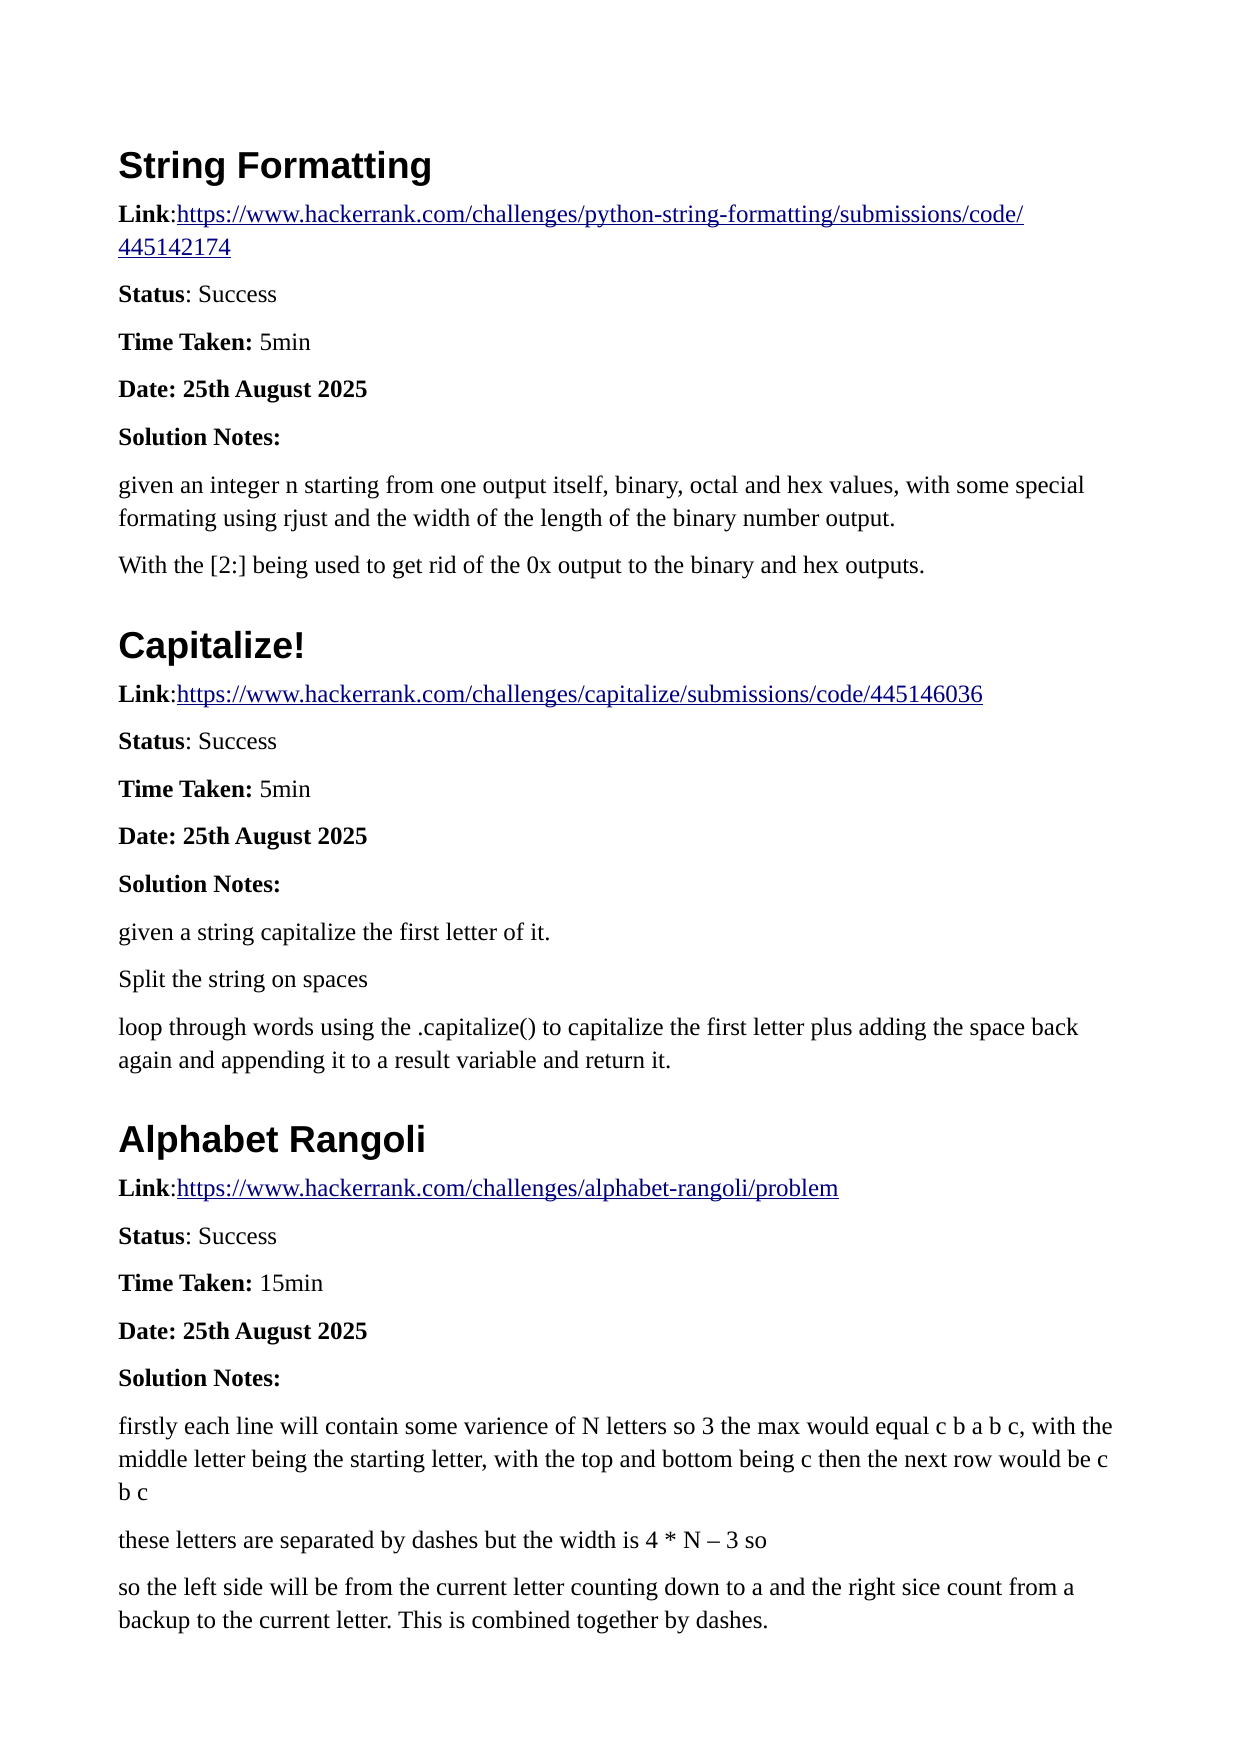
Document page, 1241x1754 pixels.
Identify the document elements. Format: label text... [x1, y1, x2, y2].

text given a string capitalize the first letter of it. [118, 917, 1122, 945]
text Time Taken: 5min [118, 327, 1122, 356]
text Date: 25th August 2025 [118, 1316, 1122, 1345]
text so the left side will be from the current letter counting down to a and the right sice count from a backup to the current letter. This is combined together by dashes. [118, 1572, 1122, 1634]
text loop through words using the .capitalize() to capitalize the first letter plus adding the space back again and appending it to a result variable and return it. [118, 1012, 1122, 1074]
text Status: Success [118, 279, 1122, 308]
subtitle Alphabet Rangoli [118, 1117, 1122, 1161]
text given an integer n starting from one output itself, binary, octal and hex values, with some special formating using rjust and the width of the length of the binary number output. [118, 470, 1122, 532]
text Solution Notes: [118, 422, 1122, 451]
text Status: Success [118, 1221, 1122, 1249]
text Link:https://www.hackerrank.com/challenges/capitalize/submissions/code/445146036 [118, 679, 1122, 707]
text Split the string on spaces [118, 964, 1122, 993]
text Link:https://www.hackerrank.com/challenges/python-string-formatting/submissions/code/445142174 [118, 199, 1122, 261]
text firstly each line will contain some varience of N letters so 3 the max would equal c b a b c, with the middle letter being the starting letter, with the top and bottom being c then the next row would be c b c [118, 1411, 1122, 1506]
text Date: 25th August 2025 [118, 821, 1122, 850]
text Time Taken: 5min [118, 774, 1122, 803]
text Status: Success [118, 726, 1122, 755]
text Solution Notes: [118, 1363, 1122, 1392]
text With the [2:] being used to get rid of the 0x output to the binary and hex outputs. [118, 550, 1122, 579]
text Solution Notes: [118, 869, 1122, 898]
subtitle Capitalize! [118, 623, 1122, 666]
text these letters are separated by dashes but the width is 4 * N – 3 so [118, 1525, 1122, 1553]
subtitle String Formatting [118, 143, 1122, 186]
text Time Taken: 15min [118, 1268, 1122, 1297]
text Link:https://www.hackerrank.com/challenges/alphabet-rangoli/problem [118, 1173, 1122, 1202]
text Date: 25th August 2025 [118, 374, 1122, 403]
